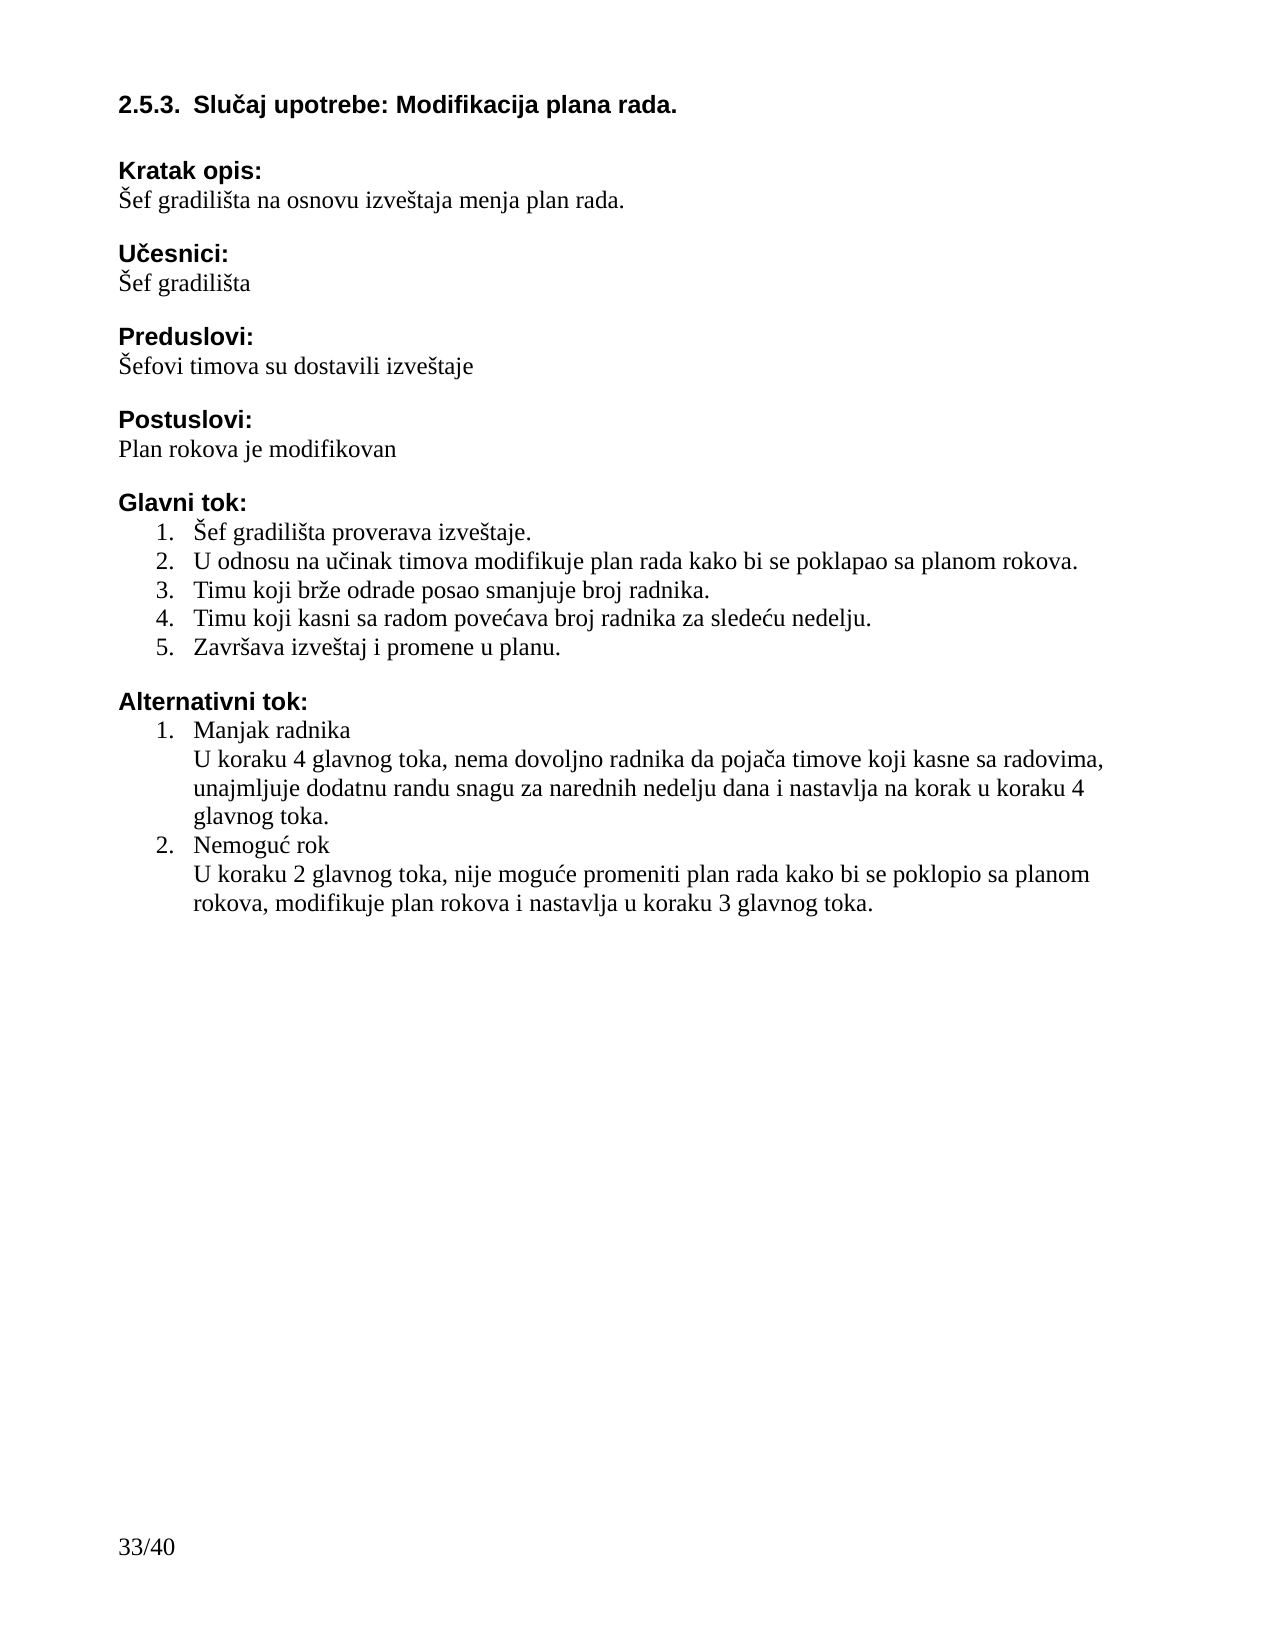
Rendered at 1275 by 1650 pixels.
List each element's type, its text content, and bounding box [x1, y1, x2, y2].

subtitle Alternativni tok: [118, 686, 1157, 715]
list Šef gradilišta proverava izveštaje. [156, 517, 1157, 546]
subtitle Kratak opis: [118, 156, 1157, 185]
text Šefovi timova su dostavili izveštaje [118, 351, 1157, 380]
text Plan rokova je modifikovan [118, 434, 1157, 463]
list Manjak radnika U koraku 4 glavnog toka, nema dovoljno radnika da pojača timove koji kasne sa radovima, unajmljuje dodatnu randu snagu za narednih nedelju dana i nastavlja na korak u koraku 4 glavnog toka. [156, 715, 1157, 830]
list U odnosu na učinak timova modifikuje plan rada kako bi se poklapao sa planom rokova. [156, 546, 1157, 575]
list Timu koji brže odrade posao smanjuje broj radnika. [156, 575, 1157, 603]
subtitle Postuslovi: [118, 405, 1157, 434]
text Šef gradilišta na osnovu izveštaja menja plan rada. [118, 185, 1157, 214]
subtitle Glavni tok: [118, 488, 1157, 517]
list Timu koji kasni sa radom povećava broj radnika za sledeću nedelju. [156, 603, 1157, 632]
text Šef gradilišta [118, 268, 1157, 297]
list Nemoguć rok U koraku 2 glavnog toka, nije moguće promeniti plan rada kako bi se poklopio sa planom rokova, modifikuje plan rokova i nastavlja u koraku 3 glavnog toka. [156, 830, 1157, 916]
subtitle Preduslovi: [118, 322, 1157, 351]
subtitle Slučaj upotrebe: Modifikacija plana rada. [118, 89, 1157, 118]
list Završava izveštaj i promene u planu. [156, 632, 1157, 661]
subtitle Učesnici: [118, 239, 1157, 268]
